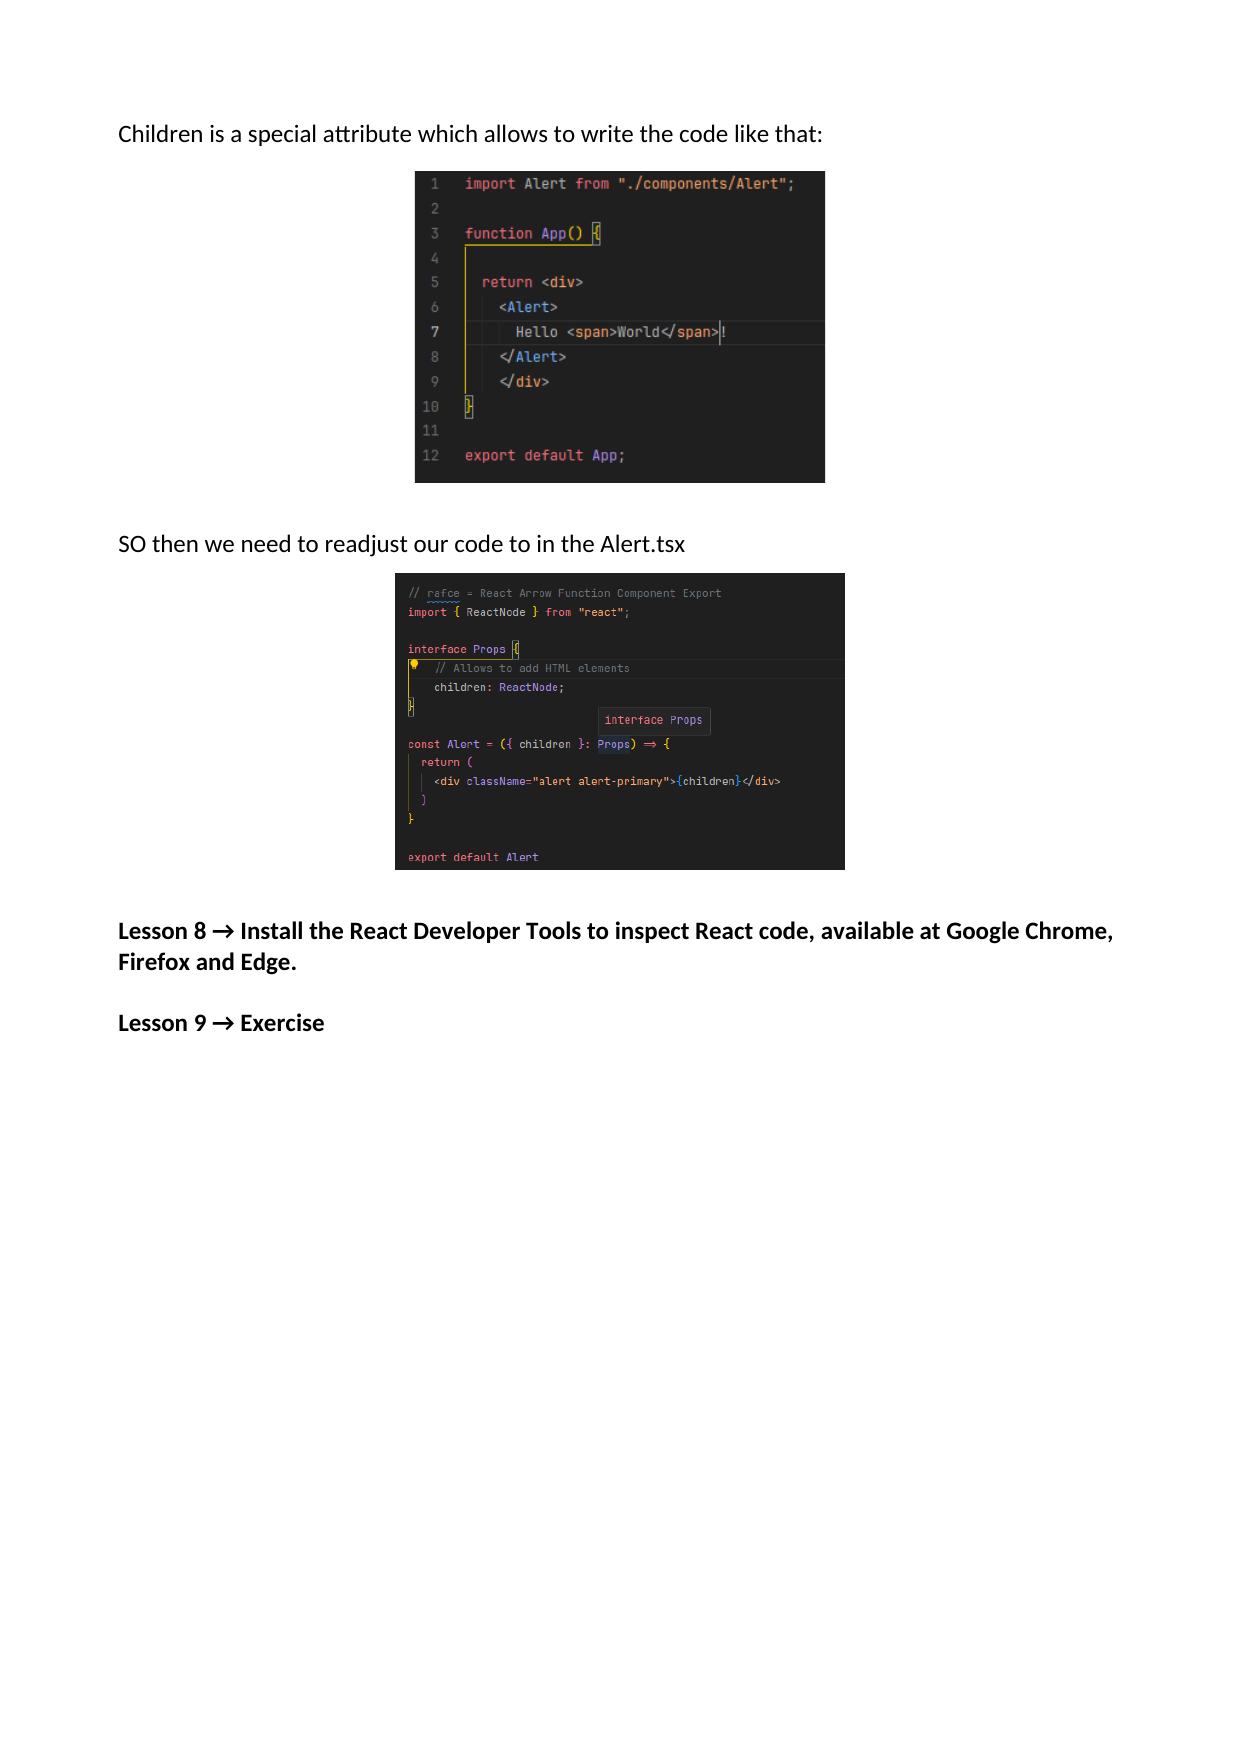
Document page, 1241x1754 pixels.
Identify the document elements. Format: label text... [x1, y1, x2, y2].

picture [414, 171, 826, 483]
text Lesson 8 → Install the React Developer Tools to inspect React code, available at Google Chrome, Firefox and Edge. [118, 915, 1122, 976]
picture [395, 573, 845, 870]
text SO then we need to readjust our code to in the Alert.tsx [118, 528, 1122, 558]
text Children is a special attribute which allows to write the code like that: [118, 118, 1122, 149]
text Lesson 9 → Exercise [118, 1007, 1122, 1037]
